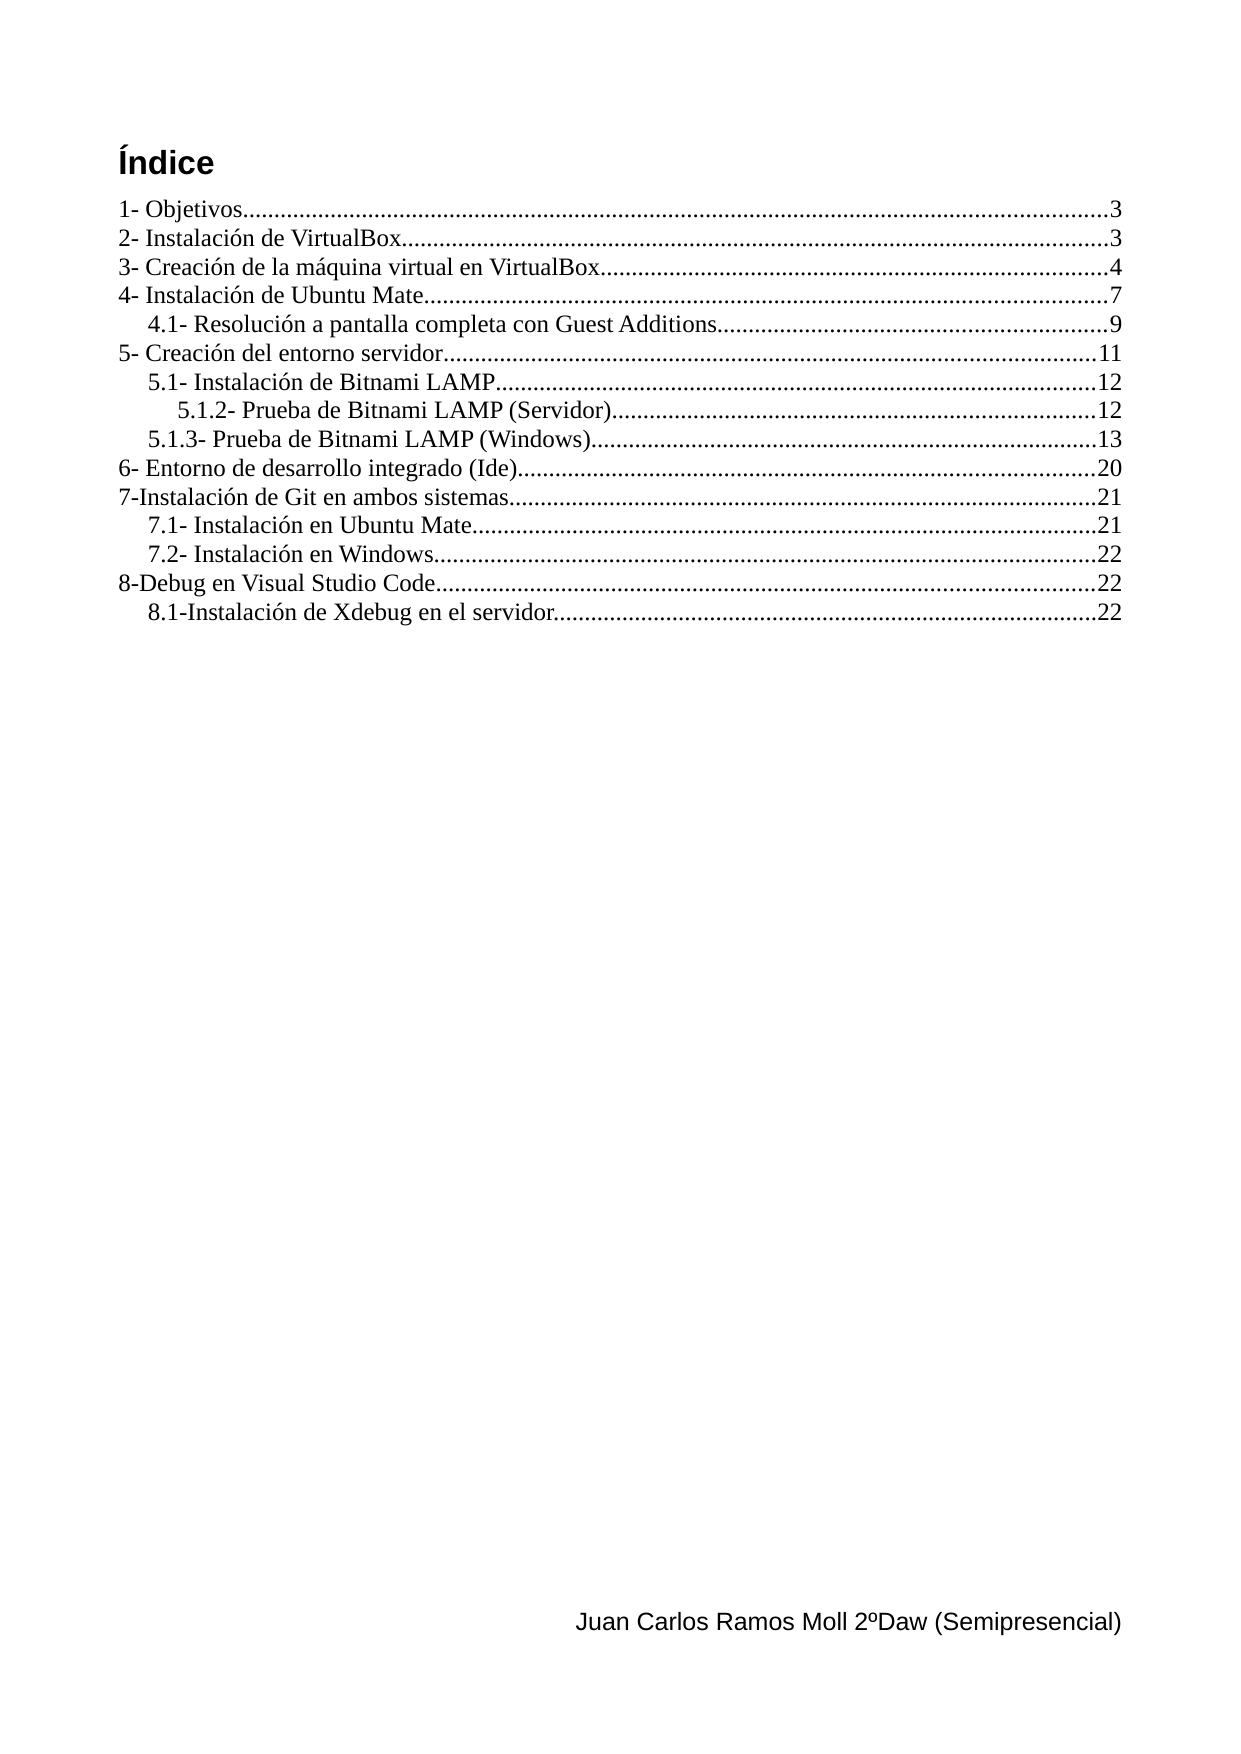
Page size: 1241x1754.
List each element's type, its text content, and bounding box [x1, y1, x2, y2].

text 8-Debug en Visual Studio Code 22 [118, 568, 1122, 597]
text 2- Instalación de VirtualBox 3 [118, 223, 1122, 252]
text 4.1- Resolución a pantalla completa con Guest Additions 9 [148, 309, 1122, 338]
text 5.1.2- Prueba de Bitnami LAMP (Servidor) 12 [177, 395, 1122, 424]
text 7-Instalación de Git en ambos sistemas 21 [118, 482, 1122, 510]
text 5- Creación del entorno servidor 11 [118, 338, 1122, 367]
text 5.1.3- Prueba de Bitnami LAMP (Windows) 13 [148, 424, 1122, 453]
text 1- Objetivos 3 [118, 194, 1122, 223]
subtitle Índice [118, 143, 1122, 182]
text 5.1- Instalación de Bitnami LAMP 12 [148, 367, 1122, 395]
text 7.2- Instalación en Windows 22 [148, 539, 1122, 568]
text 4- Instalación de Ubuntu Mate 7 [118, 280, 1122, 309]
text 7.1- Instalación en Ubuntu Mate 21 [148, 510, 1122, 539]
text 3- Creación de la máquina virtual en VirtualBox 4 [118, 252, 1122, 280]
text 8.1-Instalación de Xdebug en el servidor. 22 [148, 597, 1122, 625]
text 6- Entorno de desarrollo integrado (Ide) 20 [118, 453, 1122, 482]
